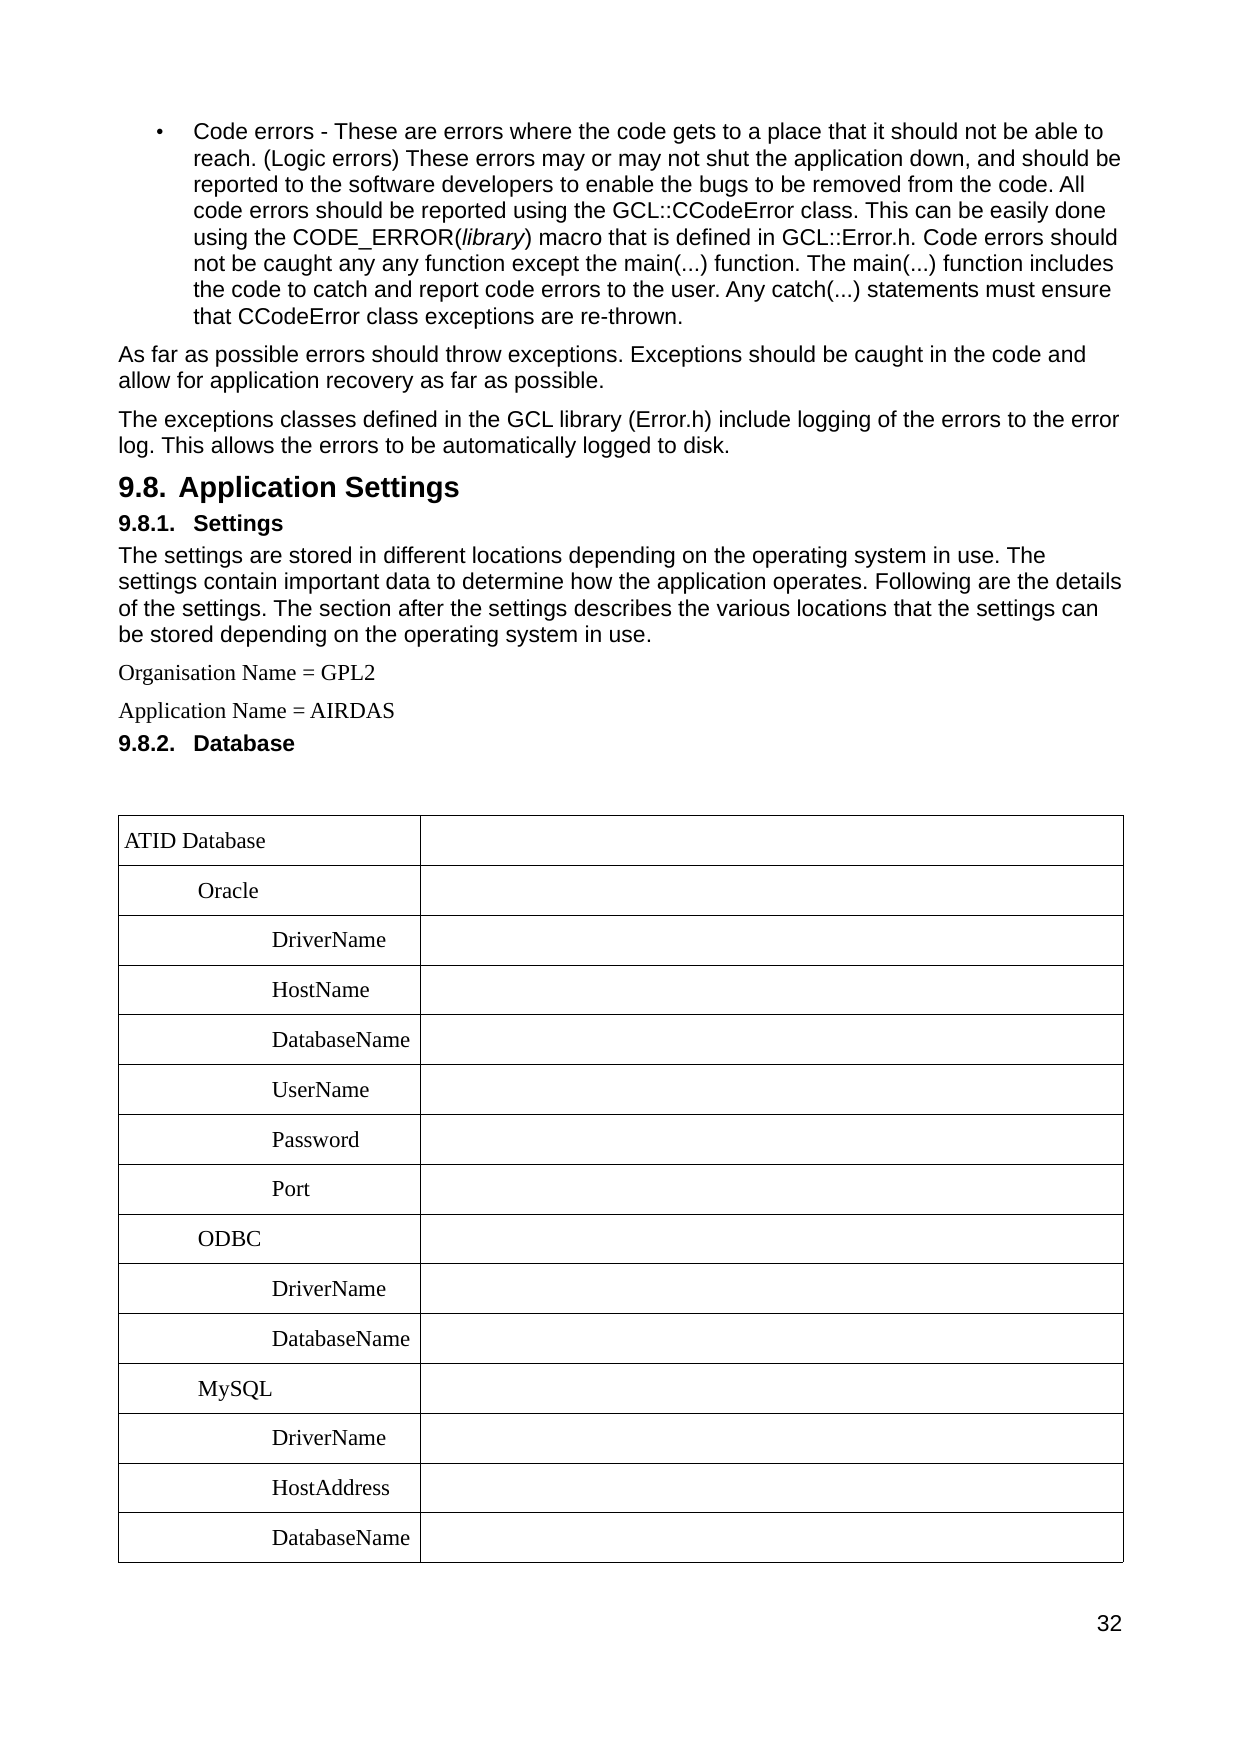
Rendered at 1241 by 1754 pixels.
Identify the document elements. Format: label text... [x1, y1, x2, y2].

list Code errors - These are errors where the code gets to a place that it should not be able to reach. (Logic errors) These errors may or may not shut the application down, and should be reported to the software developers to enable the bugs to be removed from the code. All code errors should be reported using the GCL::CCodeError class. This can be easily done using the CODE_ERROR(library) macro that is defined in GCL::Error.h. Code errors should not be caught any any function except the main(...) function. The main(...) function includes the code to catch and report code errors to the user. Any catch(...) statements must ensure that CCodeError class exceptions are re-thrown. [156, 118, 1122, 329]
table_cell [421, 1464, 1123, 1512]
table_cell [421, 1115, 1123, 1164]
table_cell UserName [119, 1065, 420, 1114]
table_cell [421, 1065, 1123, 1114]
table_cell [421, 1513, 1123, 1562]
table_cell [421, 1215, 1123, 1263]
table_cell [421, 866, 1123, 915]
table_cell DriverName [119, 1414, 420, 1462]
table_cell [421, 1165, 1123, 1213]
table_cell DriverName [119, 1264, 420, 1313]
text The exceptions classes defined in the GCL library (Error.h) include logging of the errors to the error log. This allows the errors to be automatically logged to disk. [118, 406, 1122, 458]
text As far as possible errors should throw exceptions. Exceptions should be caught in the code and allow for application recovery as far as possible. [118, 341, 1122, 394]
table_cell Password [119, 1115, 420, 1164]
table_cell Oracle [119, 866, 420, 915]
table_cell [421, 1364, 1123, 1413]
table_cell MySQL [119, 1364, 420, 1413]
text Application Name = AIRDAS [118, 697, 1122, 724]
subtitle Database [118, 730, 1122, 756]
table_header ATID Database [119, 816, 420, 865]
table_cell Port [119, 1165, 420, 1213]
subtitle Application Settings [118, 470, 1122, 504]
table_cell [421, 1264, 1123, 1313]
table_cell DriverName [119, 916, 420, 964]
table_header [421, 816, 1123, 865]
table_cell HostAddress [119, 1464, 420, 1512]
table_cell [421, 1015, 1123, 1064]
table_cell DatabaseName [119, 1015, 420, 1064]
table_cell DatabaseName [119, 1513, 420, 1562]
text Organisation Name = GPL2 [118, 659, 1122, 686]
table_cell [421, 916, 1123, 964]
table_cell [421, 1414, 1123, 1462]
table_cell HostName [119, 966, 420, 1014]
table_cell ODBC [119, 1215, 420, 1263]
table_cell [421, 1314, 1123, 1363]
table_cell [421, 966, 1123, 1014]
text The settings are stored in different locations depending on the operating system in use. The settings contain important data to determine how the application operates. Following are the details of the settings. The section after the settings describes the various locations that the settings can be stored depending on the operating system in use. [118, 542, 1122, 647]
table_cell DatabaseName [119, 1314, 420, 1363]
subtitle Settings [118, 509, 1122, 536]
